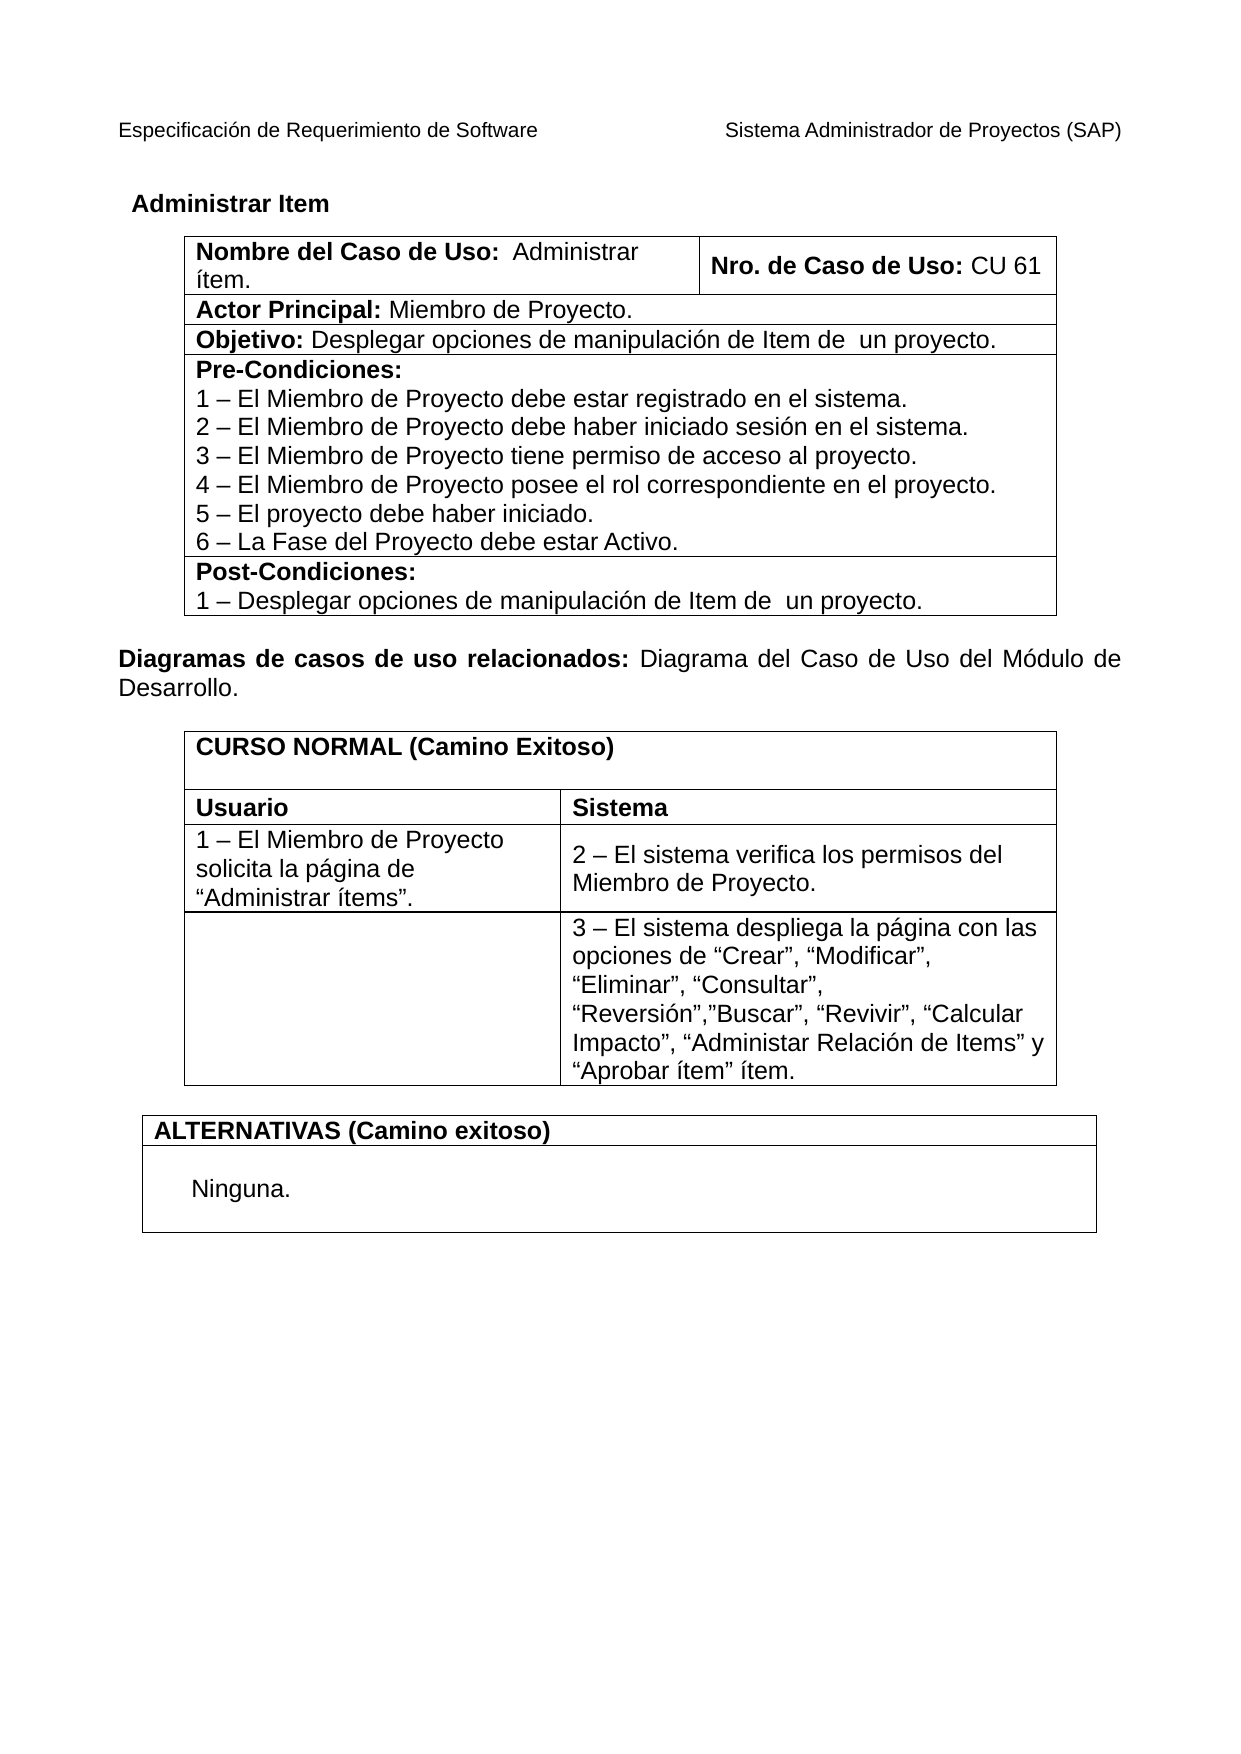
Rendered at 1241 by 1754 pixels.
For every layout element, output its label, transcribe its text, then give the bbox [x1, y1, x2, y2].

table_header CURSO NORMAL (Camino Exitoso) [185, 732, 1056, 789]
table_header Nro. de Caso de Uso: CU 61 [700, 237, 1056, 294]
table_cell Ninguna. [143, 1146, 1096, 1232]
table_cell Usuario [185, 790, 560, 824]
table_cell 2 – El sistema verifica los permisos del Miembro de Proyecto. [561, 825, 1056, 911]
table_cell 1 – El Miembro de Proyecto solicita la página de “Administrar ítems”. [185, 825, 560, 911]
table_cell Pre-Condiciones: 1 – El Miembro de Proyecto debe estar registrado en el sistema. 2 – El Miembro de Proyecto debe haber iniciado sesión en el sistema. 3 – El Miembro de Proyecto tiene permiso de acceso al proyecto. 4 – El Miembro de Proyecto posee el rol correspondiente en el proyecto. 5 – El proyecto debe haber iniciado. 6 – La Fase del Proyecto debe estar Activo. [185, 355, 1056, 556]
table_cell [185, 913, 560, 1085]
text Diagramas de casos de uso relacionados: Diagrama del Caso de Uso del Módulo de Desarrollo. [118, 644, 1122, 702]
table_header ALTERNATIVAS (Camino exitoso) [143, 1116, 1096, 1144]
table_cell Actor Principal: Miembro de Proyecto. [185, 295, 1056, 324]
table_cell Post-Condiciones: 1 – Desplegar opciones de manipulación de Item de un proyecto. [185, 557, 1056, 615]
table_cell Sistema [561, 790, 1056, 824]
table_cell 3 – El sistema despliega la página con las opciones de “Crear”, “Modificar”, “Eliminar”, “Consultar”, “Reversión”,”Buscar”, “Revivir”, “Calcular Impacto”, “Administar Relación de Items” y “Aprobar ítem” ítem. [561, 913, 1056, 1085]
table_header Nombre del Caso de Uso: Administrar ítem. [185, 237, 699, 294]
text Administrar Item [118, 189, 1122, 218]
table_cell Objetivo: Desplegar opciones de manipulación de Item de un proyecto. [185, 325, 1056, 354]
